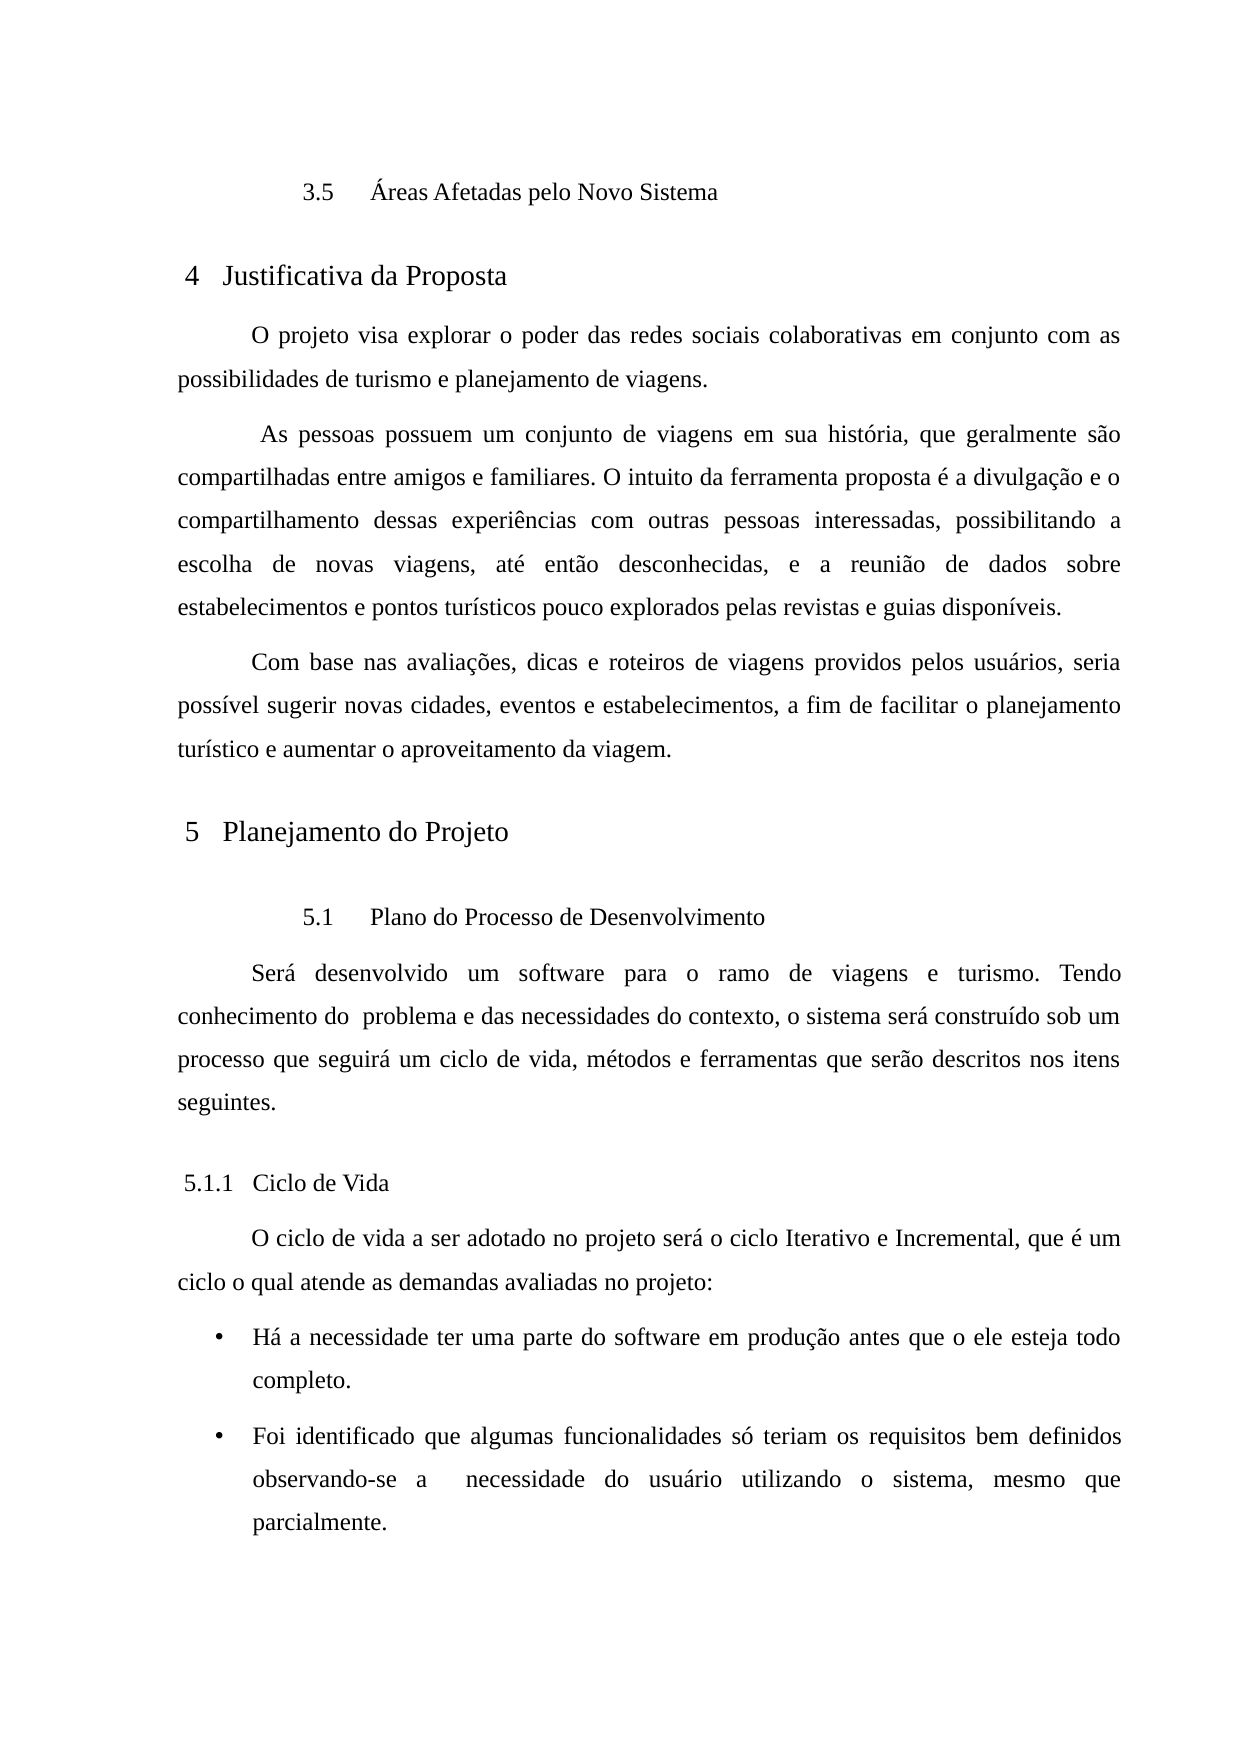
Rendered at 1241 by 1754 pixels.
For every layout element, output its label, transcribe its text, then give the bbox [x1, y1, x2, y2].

subtitle Plano do Processo de Desenvolvimento [222, 902, 1122, 931]
text As pessoas possuem um conjunto de viagens em sua história, que geralmente são compartilhadas entre amigos e familiares. O intuito da ferramenta proposta é a divulgação e o compartilhamento dessas experiências com outras pessoas interessadas, possibilitando a escolha de novas viagens, até então desconhecidas, e a reunião de dados sobre estabelecimentos e pontos turísticos pouco explorados pelas revistas e guias disponíveis. [177, 419, 1122, 621]
text O ciclo de vida a ser adotado no projeto será o ciclo Iterativo e Incremental, que é um ciclo o qual atende as demandas avaliadas no projeto: [177, 1223, 1122, 1295]
text O projeto visa explorar o poder das redes sociais colaborativas em conjunto com as possibilidades de turismo e planejamento de viagens. [177, 321, 1122, 392]
list Há a necessidade ter uma parte do software em produção antes que o ele esteja todo completo. [215, 1322, 1122, 1394]
subtitle Áreas Afetadas pelo Novo Sistema [222, 177, 1122, 206]
list Foi identificado que algumas funcionalidades só teriam os requisitos bem definidos observando-se a necessidade do usuário utilizando o sistema, mesmo que parcialmente. [215, 1421, 1122, 1536]
text Com base nas avaliações, dicas e roteiros de viagens providos pelos usuários, seria possível sugerir novas cidades, eventos e estabelecimentos, a fim de facilitar o planejamento turístico e aumentar o aproveitamento da viagem. [177, 647, 1122, 762]
subtitle Ciclo de Vida [177, 1168, 1122, 1197]
text Será desenvolvido um software para o ramo de viagens e turismo. Tendo conhecimento do problema e das necessidades do contexto, o sistema será construído sob um processo que seguirá um ciclo de vida, métodos e ferramentas que serão descritos nos itens seguintes. [177, 958, 1122, 1116]
subtitle Planejamento do Projeto [177, 814, 1122, 848]
subtitle Justificativa da Proposta [177, 258, 1122, 291]
